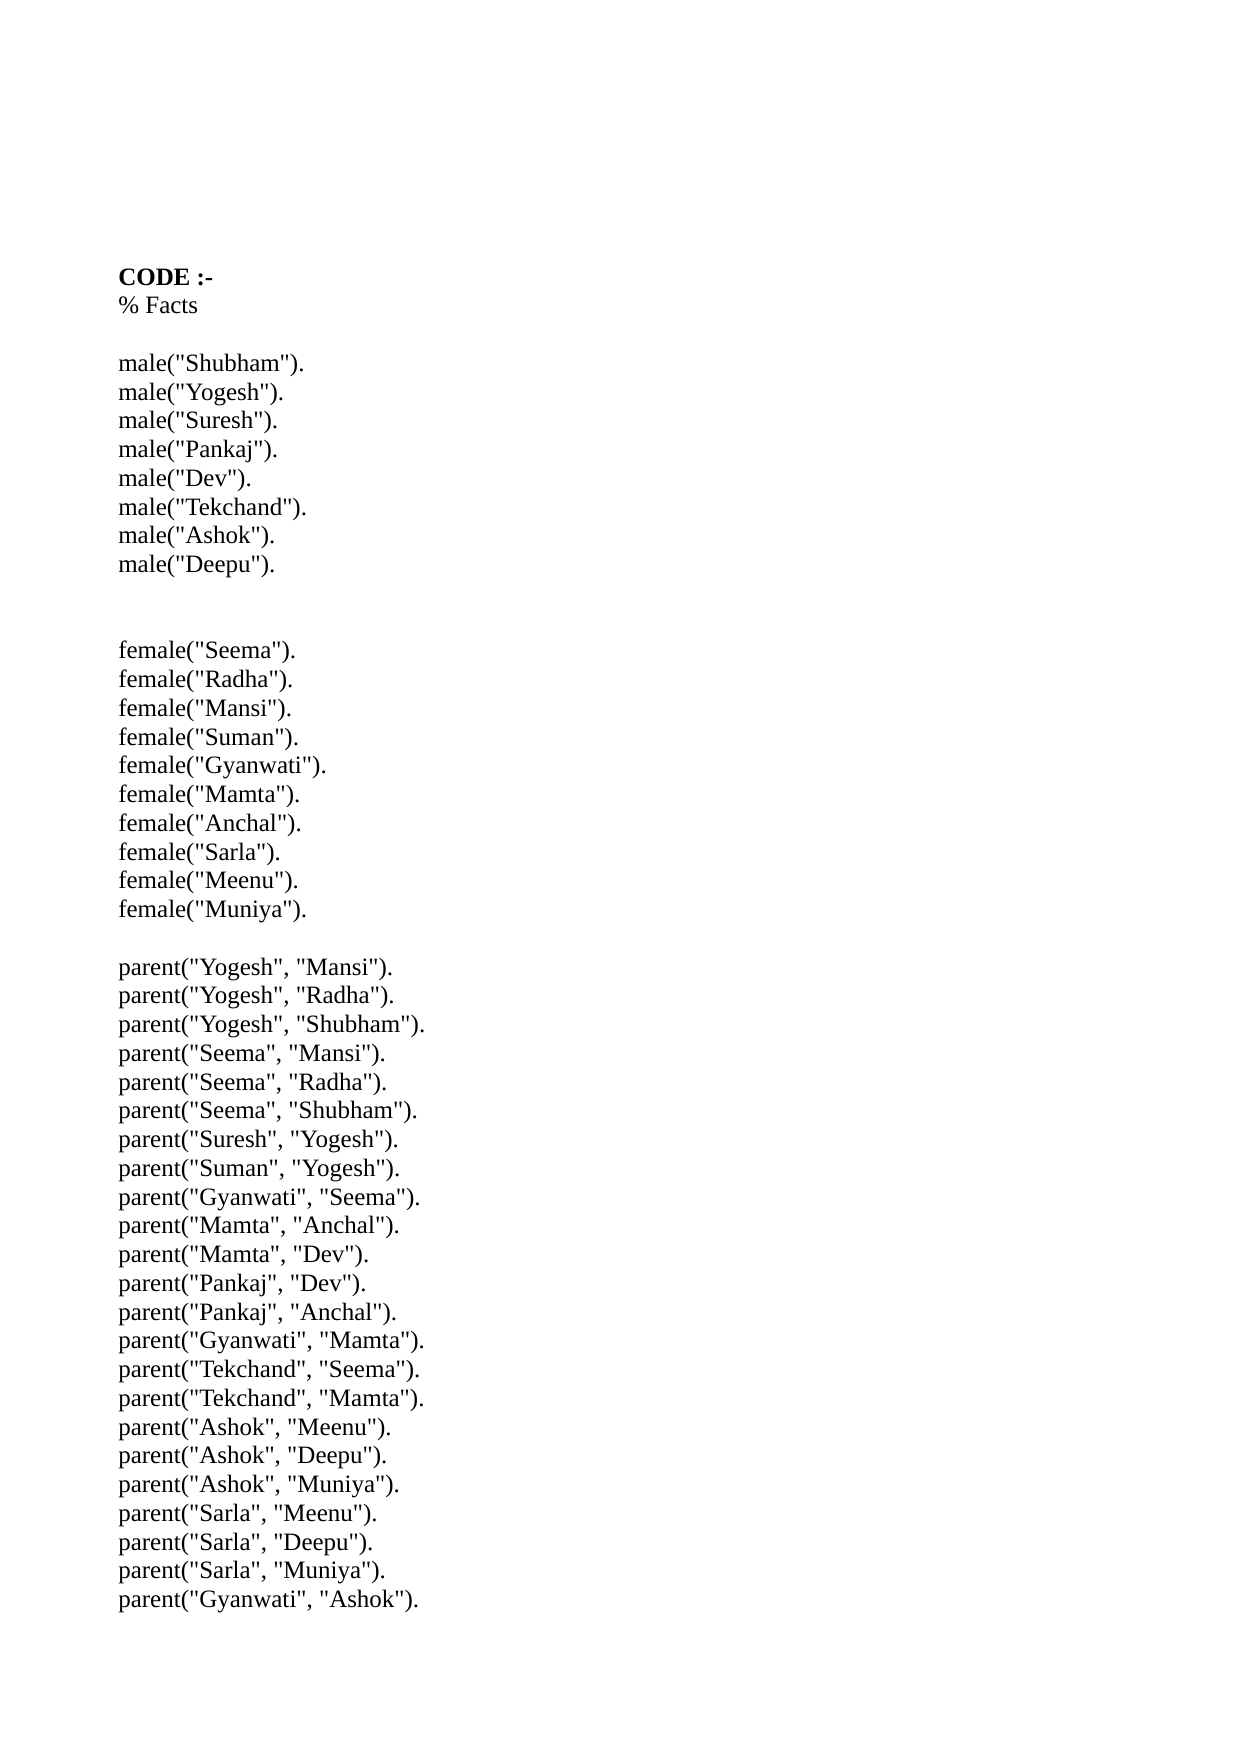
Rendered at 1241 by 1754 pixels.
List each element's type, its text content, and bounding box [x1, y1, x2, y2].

text male("Shubham"). [118, 348, 1122, 377]
text female("Sarla"). [118, 837, 1122, 866]
text CODE :- [118, 262, 1122, 291]
text female("Suman"). [118, 722, 1122, 751]
text parent("Tekchand", "Mamta"). [118, 1383, 1122, 1412]
text parent("Suresh", "Yogesh"). [118, 1124, 1122, 1153]
text female("Anchal"). [118, 808, 1122, 837]
text parent("Gyanwati", "Mamta"). [118, 1326, 1122, 1354]
text parent("Ashok", "Muniya"). [118, 1469, 1122, 1498]
text parent("Yogesh", "Mansi"). [118, 952, 1122, 981]
text male("Suresh"). [118, 406, 1122, 434]
text parent("Seema", "Mansi"). [118, 1038, 1122, 1067]
text parent("Tekchand", "Seema"). [118, 1354, 1122, 1383]
text male("Yogesh"). [118, 377, 1122, 406]
text parent("Pankaj", "Dev"). [118, 1268, 1122, 1297]
text male("Deepu"). [118, 549, 1122, 578]
text male("Pankaj"). [118, 434, 1122, 463]
text female("Mamta"). [118, 779, 1122, 808]
text parent("Mamta", "Dev"). [118, 1239, 1122, 1268]
text parent("Gyanwati", "Ashok"). [118, 1584, 1122, 1613]
text male("Tekchand"). [118, 492, 1122, 521]
text parent("Pankaj", "Anchal"). [118, 1297, 1122, 1326]
text parent("Yogesh", "Radha"). [118, 981, 1122, 1009]
text parent("Seema", "Radha"). [118, 1067, 1122, 1096]
text % Facts [118, 291, 1122, 319]
text female("Muniya"). [118, 894, 1122, 923]
text parent("Mamta", "Anchal"). [118, 1211, 1122, 1239]
text female("Radha"). [118, 664, 1122, 693]
text male("Ashok"). [118, 521, 1122, 549]
text parent("Sarla", "Deepu"). [118, 1527, 1122, 1556]
text parent("Suman", "Yogesh"). [118, 1153, 1122, 1182]
text parent("Sarla", "Muniya"). [118, 1556, 1122, 1584]
text parent("Gyanwati", "Seema"). [118, 1182, 1122, 1211]
text parent("Ashok", "Deepu"). [118, 1441, 1122, 1469]
text female("Mansi"). [118, 693, 1122, 722]
text parent("Ashok", "Meenu"). [118, 1412, 1122, 1441]
text female("Gyanwati"). [118, 751, 1122, 779]
text female("Meenu"). [118, 866, 1122, 894]
text parent("Sarla", "Meenu"). [118, 1498, 1122, 1527]
text male("Dev"). [118, 463, 1122, 492]
text female("Seema"). [118, 636, 1122, 664]
text parent("Yogesh", "Shubham"). [118, 1009, 1122, 1038]
text parent("Seema", "Shubham"). [118, 1096, 1122, 1124]
